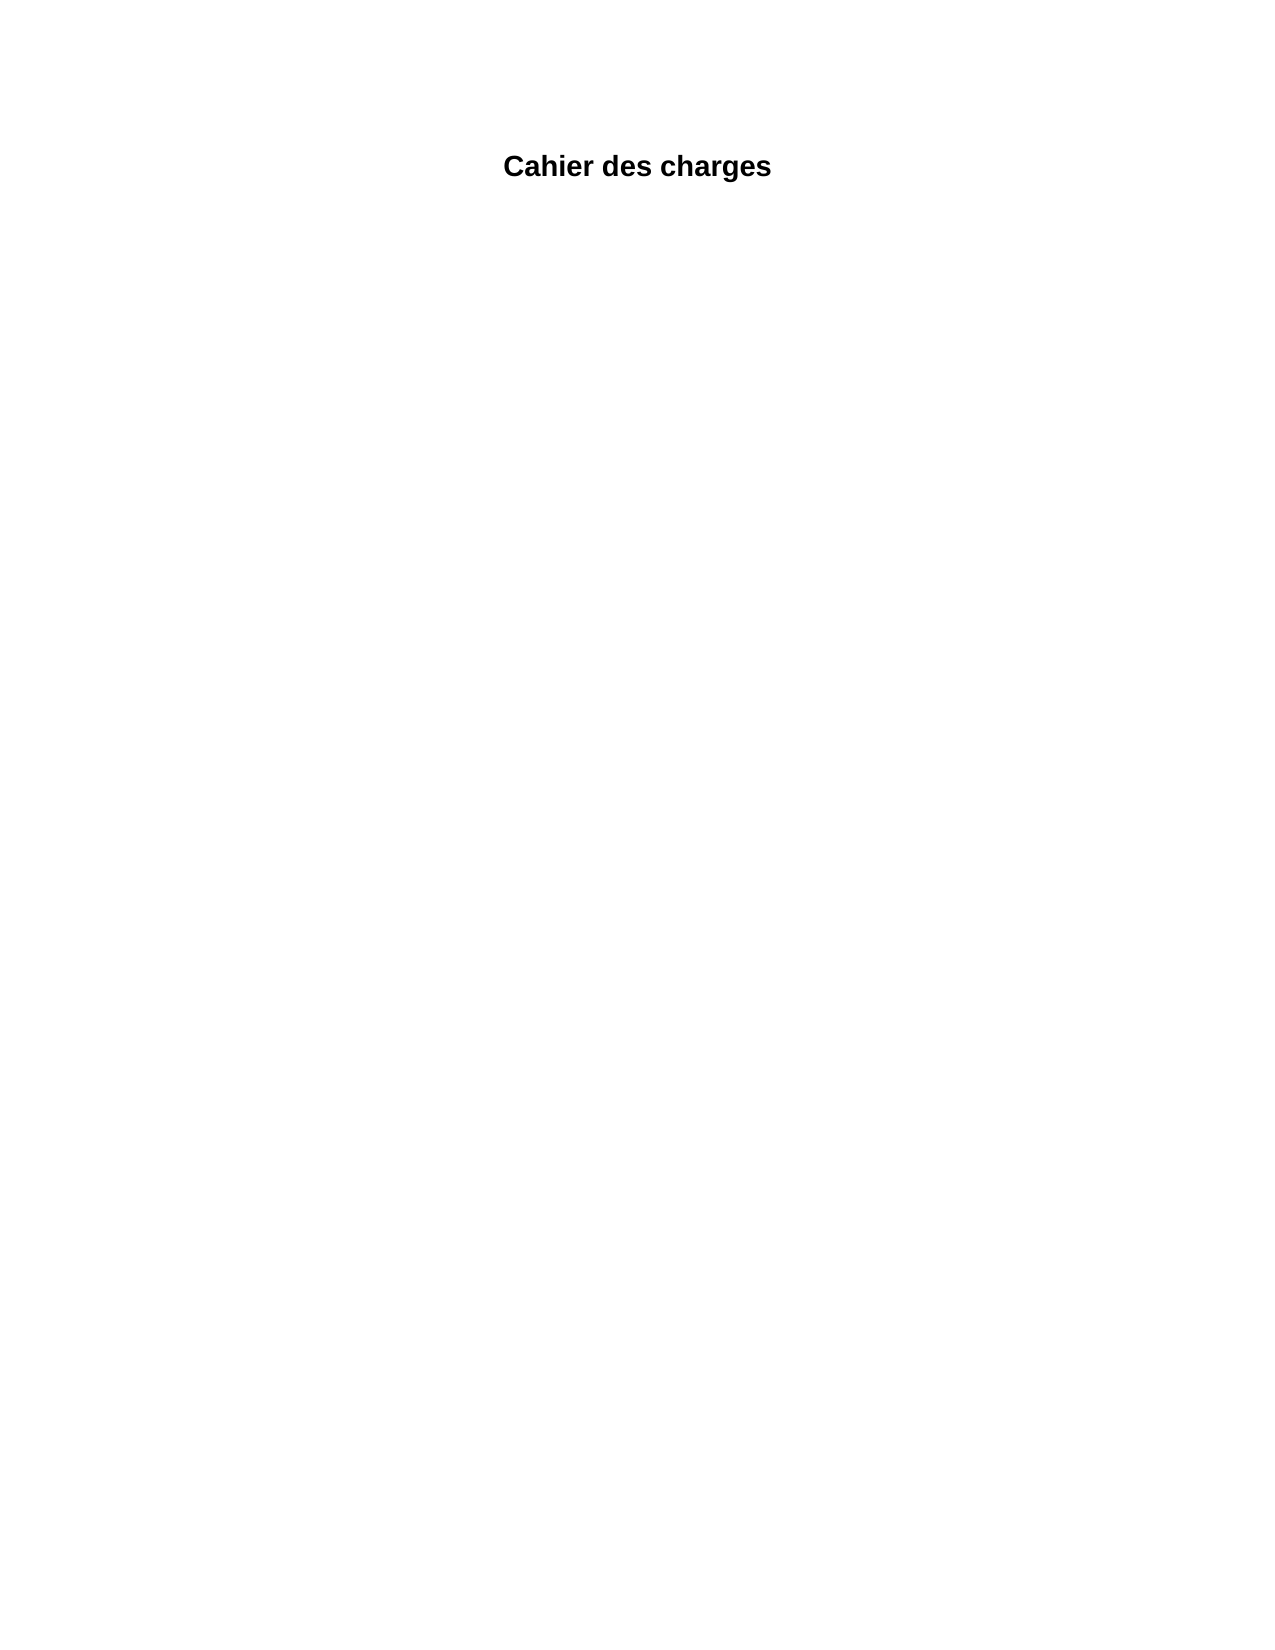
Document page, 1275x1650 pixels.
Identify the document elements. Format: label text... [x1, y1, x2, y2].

text Cahier des charges [150, 150, 1125, 183]
